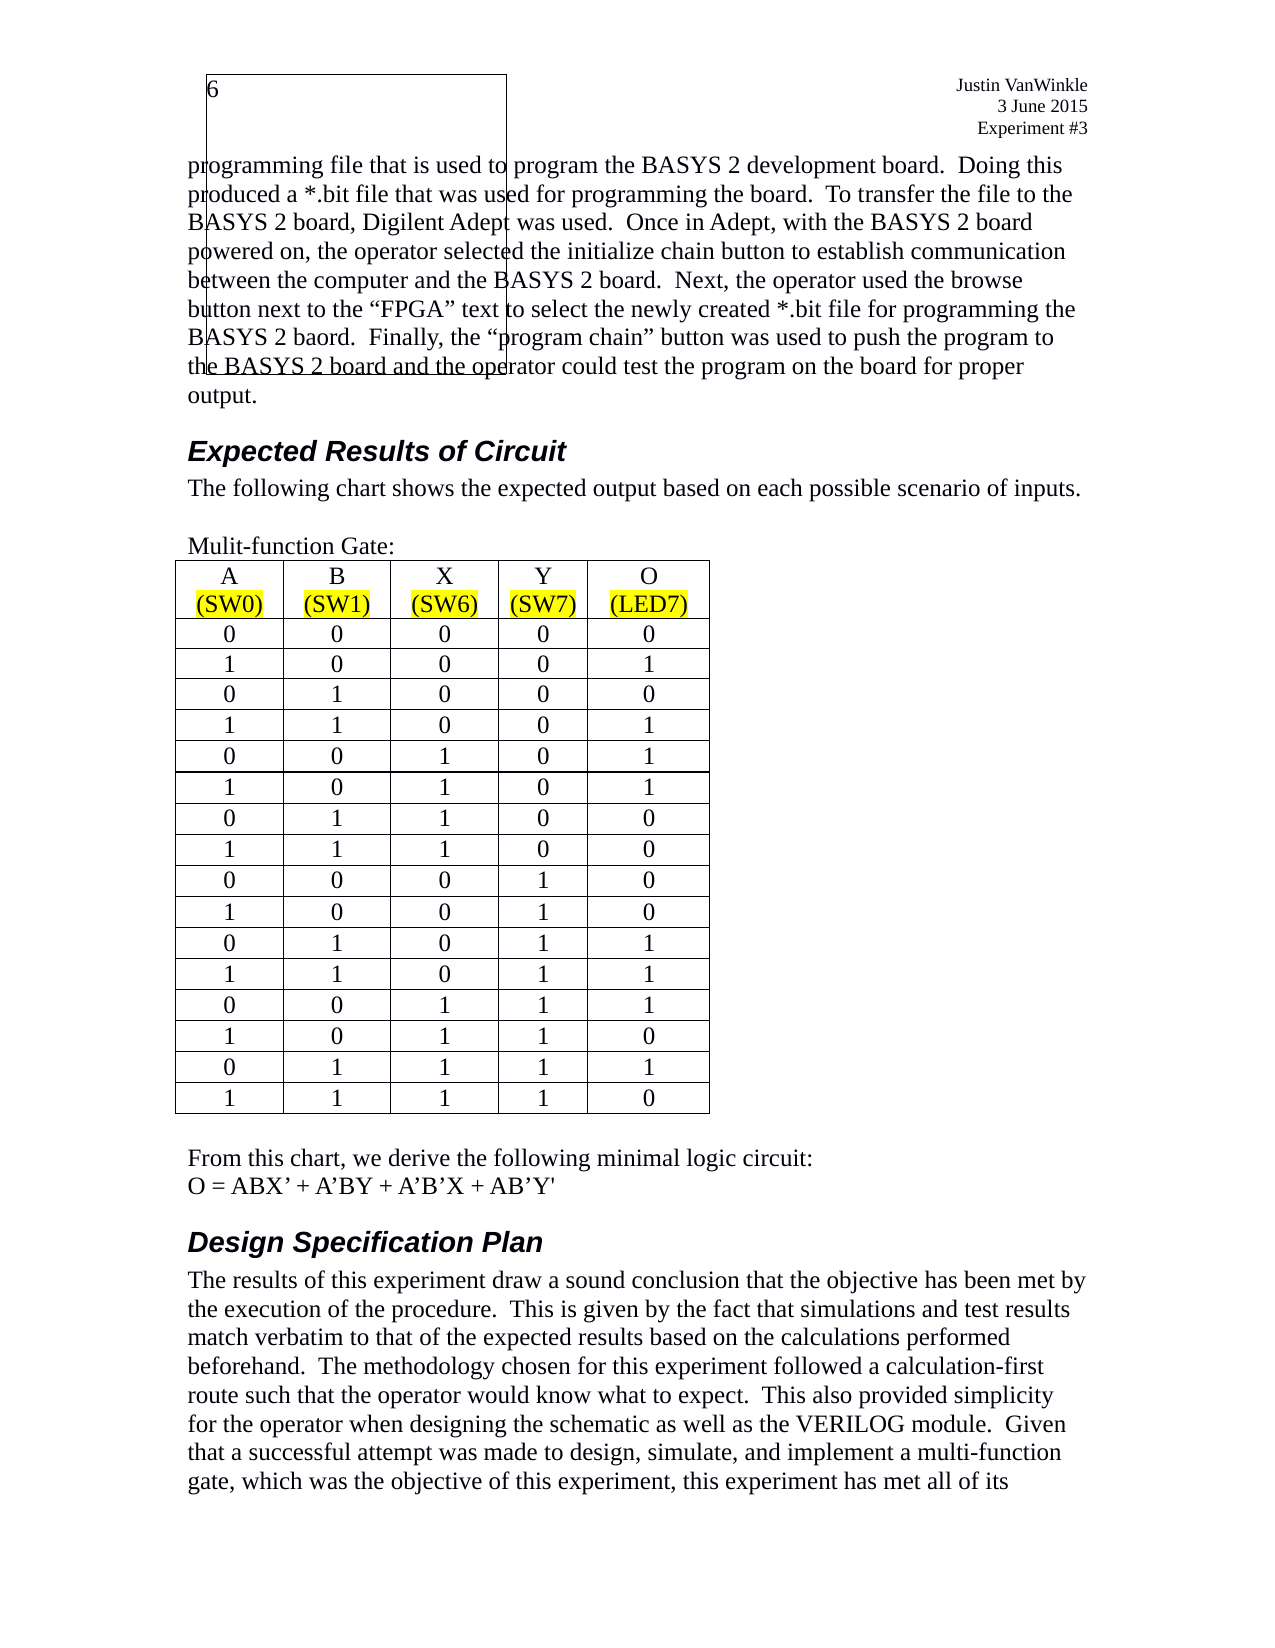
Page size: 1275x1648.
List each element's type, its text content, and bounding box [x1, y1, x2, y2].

text Mulit-function Gate: [187, 531, 1088, 560]
table_cell 1 [499, 1021, 587, 1051]
table_cell 0 [391, 866, 498, 896]
table_cell 0 [284, 619, 390, 648]
table_cell 1 [176, 710, 283, 740]
table_cell 0 [588, 619, 709, 648]
subtitle Expected Results of Circuit [187, 434, 1088, 467]
table_cell 0 [588, 679, 709, 709]
table_cell 0 [499, 710, 587, 740]
text The results of this experiment draw a sound conclusion that the objective has been met by the execution of the procedure. This is given by the fact that simulations and test results match verbatim to that of the expected results based on the calculations performed beforehand. The methodology chosen for this experiment followed a calculation-first route such that the operator would know what to expect. This also provided simplicity for the operator when designing the schematic as well as the VERILOG module. Given that a successful attempt was made to design, simulate, and implement a multi-function gate, which was the objective of this experiment, this experiment has met all of its [187, 1265, 1088, 1495]
table_cell 0 [588, 1083, 709, 1113]
table_cell 1 [588, 773, 709, 802]
table_cell 0 [284, 897, 390, 927]
table_cell 0 [499, 773, 587, 802]
table_cell 1 [588, 959, 709, 989]
table_cell 0 [499, 649, 587, 678]
text programming file that is used to program the BASYS 2 development board. Doing this produced a *.bit file that was used for programming the board. To transfer the file to the BASYS 2 board, Digilent Adept was used. Once in Adept, with the BASYS 2 board powered on, the operator selected the initialize chain button to establish communication between the computer and the BASYS 2 board. Next, the operator used the browse button next to the “FPGA” text to select the newly created *.bit file for programming the BASYS 2 baord. Finally, the “program chain” button was used to push the program to the BASYS 2 board and the operator could test the program on the board for proper output. [187, 150, 1088, 409]
table_cell 0 [588, 804, 709, 833]
table_cell 1 [588, 710, 709, 740]
table_cell 0 [284, 990, 390, 1020]
table_cell 0 [588, 897, 709, 927]
table_cell 0 [499, 804, 587, 833]
table_header Y (SW7) [499, 561, 587, 618]
table_cell 1 [499, 1052, 587, 1082]
table_cell 0 [391, 928, 498, 958]
table_header A (SW0) [176, 561, 283, 618]
table_cell 1 [176, 773, 283, 802]
table_cell 0 [176, 741, 283, 771]
table_cell 1 [176, 959, 283, 989]
text O = ABX’ + A’BY + A’B’X + AB’Y' [187, 1171, 1088, 1200]
table_cell 1 [176, 835, 283, 864]
subtitle Design Specification Plan [187, 1225, 1088, 1259]
table_cell 0 [176, 679, 283, 709]
table_cell 0 [176, 804, 283, 833]
table_cell 0 [176, 990, 283, 1020]
table_cell 0 [499, 741, 587, 771]
text From this chart, we derive the following minimal logic circuit: [187, 1143, 1088, 1171]
table_cell 1 [391, 773, 498, 802]
table_cell 0 [391, 959, 498, 989]
table_cell 1 [176, 649, 283, 678]
table_cell 1 [588, 990, 709, 1020]
table_cell 1 [284, 959, 390, 989]
table_cell 0 [176, 866, 283, 896]
table_header B (SW1) [284, 561, 390, 618]
table_cell 0 [176, 1052, 283, 1082]
table_cell 0 [284, 741, 390, 771]
table_cell 1 [499, 866, 587, 896]
table_cell 1 [284, 710, 390, 740]
table_cell 1 [284, 679, 390, 709]
table_cell 0 [284, 1021, 390, 1051]
table_cell 1 [284, 835, 390, 864]
table_cell 0 [391, 710, 498, 740]
table_cell 1 [391, 1083, 498, 1113]
table_cell 1 [284, 1083, 390, 1113]
table_cell 1 [499, 897, 587, 927]
table_header X (SW6) [391, 561, 498, 618]
table_cell 0 [284, 866, 390, 896]
table_cell 0 [588, 866, 709, 896]
table_cell 0 [391, 897, 498, 927]
table_cell 0 [176, 619, 283, 648]
table_cell 0 [499, 835, 587, 864]
table_cell 1 [176, 897, 283, 927]
table_cell 0 [284, 649, 390, 678]
table_cell 1 [391, 741, 498, 771]
table_cell 1 [391, 804, 498, 833]
table_cell 1 [499, 990, 587, 1020]
table_cell 0 [391, 619, 498, 648]
table_cell 1 [499, 959, 587, 989]
table_cell 1 [284, 1052, 390, 1082]
table_cell 0 [499, 619, 587, 648]
table_cell 1 [176, 1083, 283, 1113]
table_cell 0 [588, 835, 709, 864]
table_cell 1 [284, 804, 390, 833]
text The following chart shows the expected output based on each possible scenario of inputs. [187, 473, 1088, 502]
table_cell 0 [284, 773, 390, 802]
table_cell 1 [588, 649, 709, 678]
table_cell 1 [499, 928, 587, 958]
table_cell 0 [588, 1021, 709, 1051]
table_cell 0 [176, 928, 283, 958]
table_header O (LED7) [588, 561, 709, 618]
table_cell 1 [391, 990, 498, 1020]
table_cell 1 [588, 928, 709, 958]
table_cell 1 [499, 1083, 587, 1113]
table_cell 1 [588, 741, 709, 771]
table_cell 0 [391, 649, 498, 678]
table_cell 1 [588, 1052, 709, 1082]
table_cell 1 [284, 928, 390, 958]
table_cell 0 [391, 679, 498, 709]
table_cell 1 [176, 1021, 283, 1051]
table_cell 1 [391, 1052, 498, 1082]
table_cell 1 [391, 1021, 498, 1051]
table_cell 0 [499, 679, 587, 709]
table_cell 1 [391, 835, 498, 864]
